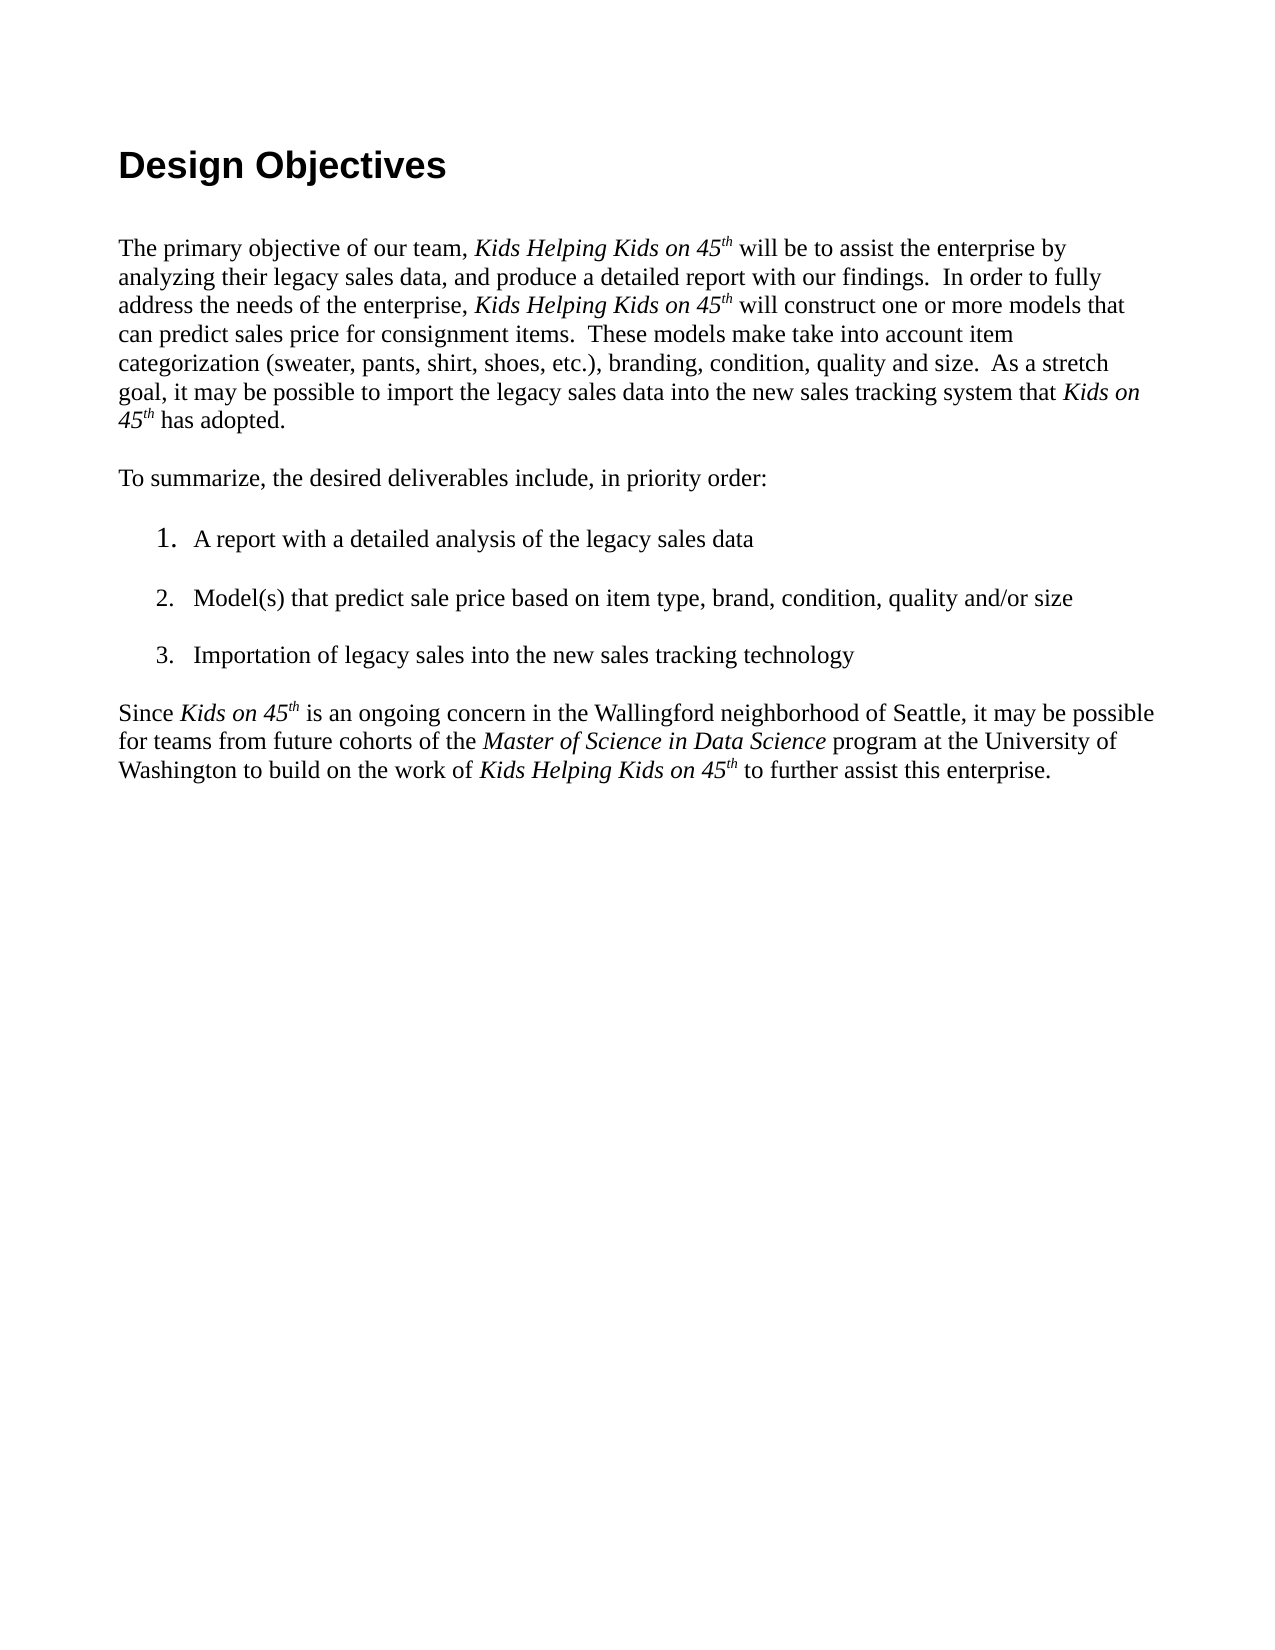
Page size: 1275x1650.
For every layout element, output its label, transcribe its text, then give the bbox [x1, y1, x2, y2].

text The primary objective of our team, Kids Helping Kids on 45th will be to assist the enterprise by analyzing their legacy sales data, and produce a detailed report with our findings. In order to fully address the needs of the enterprise, Kids Helping Kids on 45th will construct one or more models that can predict sales price for consignment items. These models make take into account item categorization (sweater, pants, shirt, shoes, etc.), branding, condition, quality and size. As a stretch goal, it may be possible to import the legacy sales data into the new sales tracking system that Kids on 45th has adopted. [118, 233, 1157, 434]
list Model(s) that predict sale price based on item type, brand, condition, quality and/or size [156, 583, 1157, 611]
list Importation of legacy sales into the new sales tracking technology [156, 640, 1157, 669]
text To summarize, the desired deliverables include, in priority order: [118, 463, 1157, 492]
subtitle Design Objectives [118, 143, 1157, 187]
list A report with a detailed analysis of the legacy sales data [156, 520, 1157, 554]
text Since Kids on 45th is an ongoing concern in the Wallingford neighborhood of Seattle, it may be possible for teams from future cohorts of the Master of Science in Data Science program at the University of Washington to build on the work of Kids Helping Kids on 45th to further assist this enterprise. [118, 698, 1157, 784]
